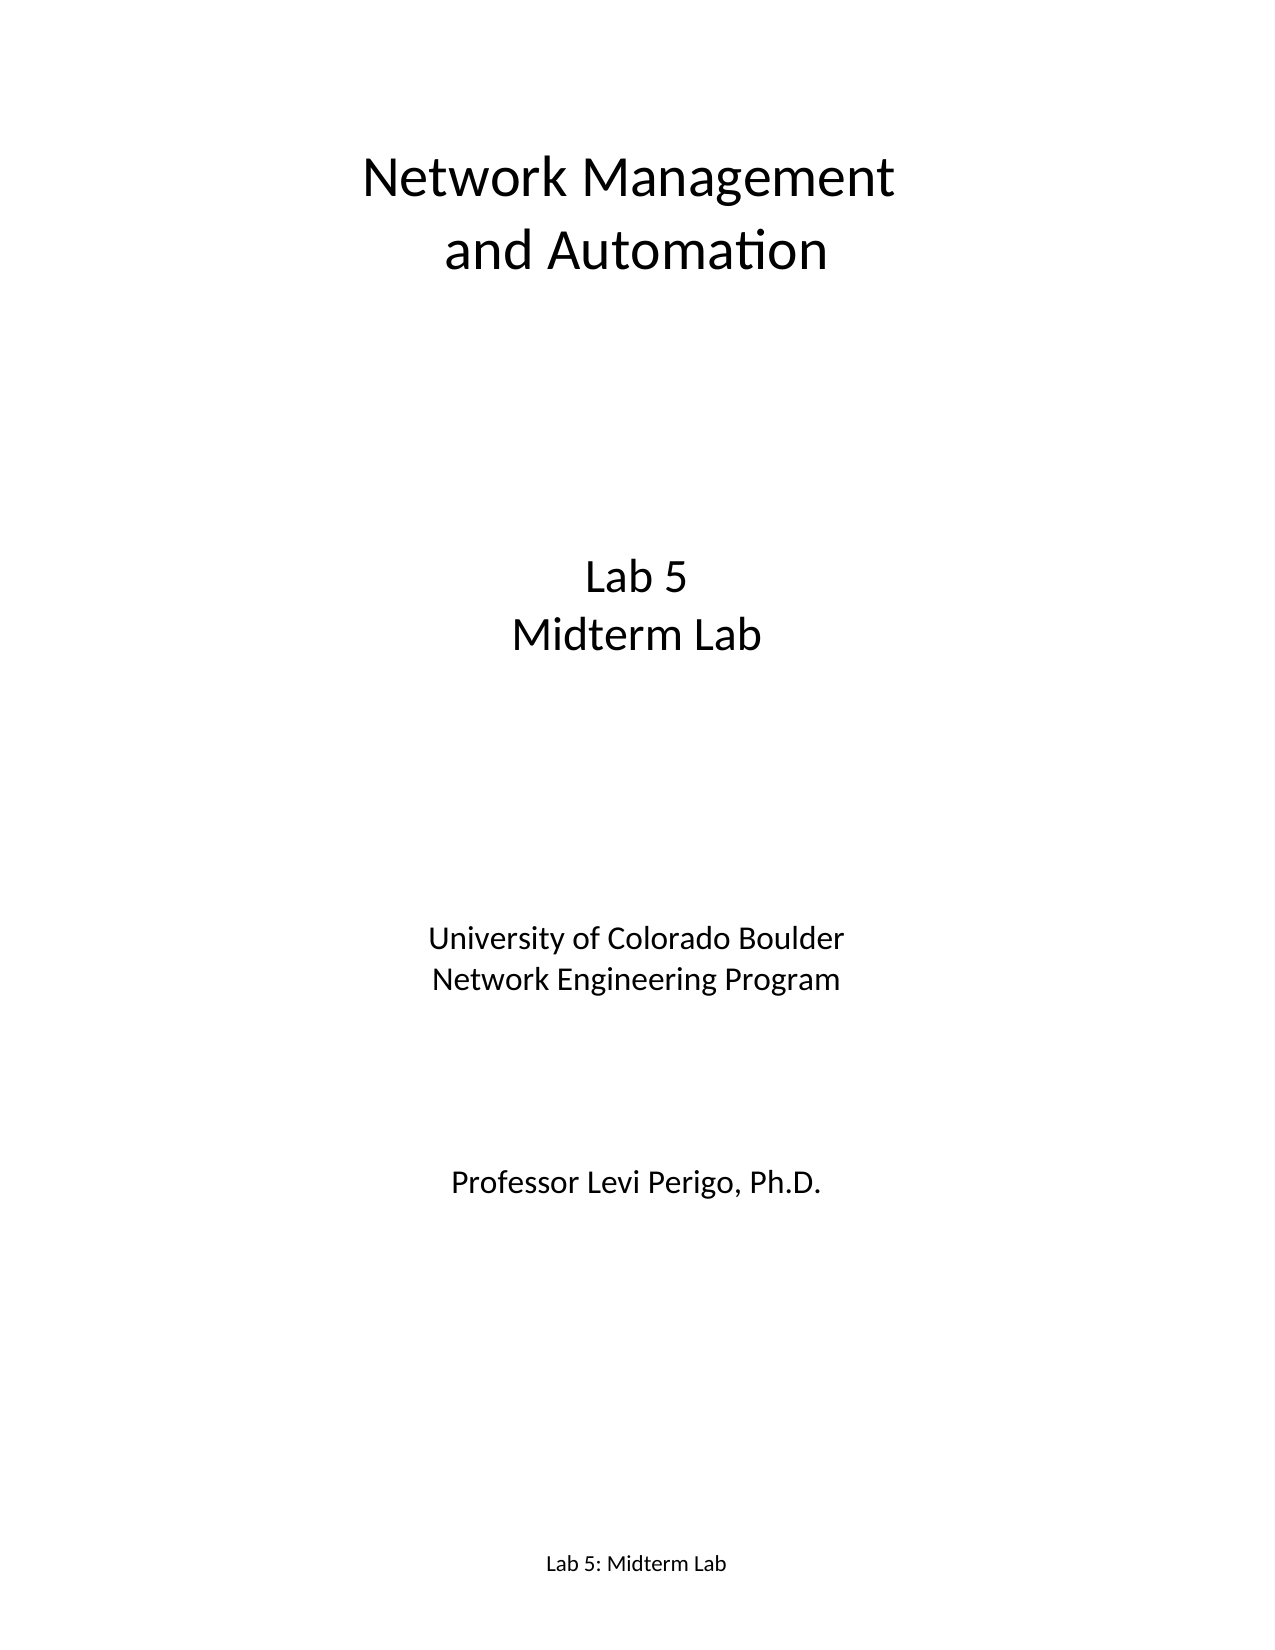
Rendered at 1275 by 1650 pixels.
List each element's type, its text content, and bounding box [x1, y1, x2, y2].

text Network Engineering Program [177, 958, 1096, 998]
text Professor Levi Perigo, Ph.D. [177, 1161, 1096, 1202]
text Lab 5 [177, 546, 1096, 604]
text Midterm Lab [177, 604, 1096, 663]
text University of Colorado Boulder [177, 917, 1096, 958]
text and Automation [177, 212, 1096, 284]
text Network Management [206, 144, 1052, 212]
